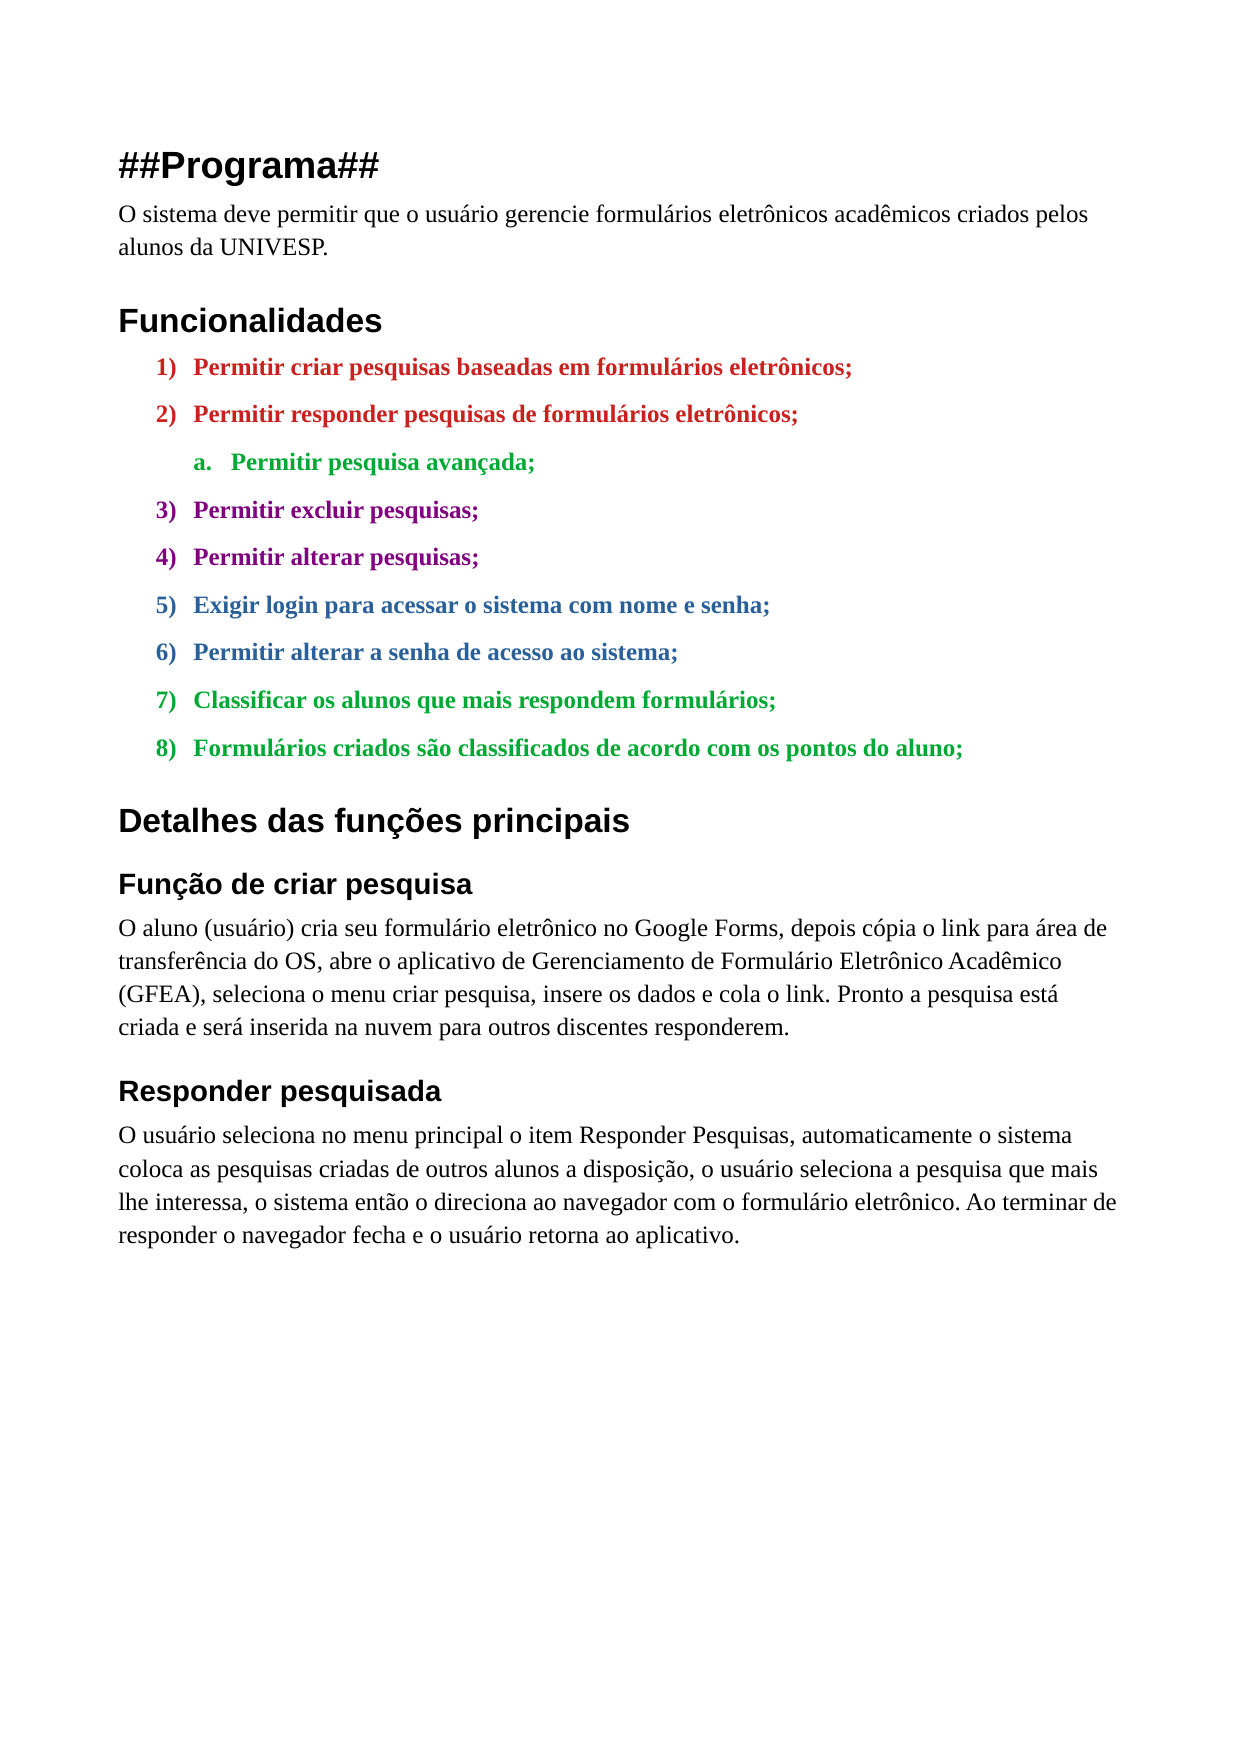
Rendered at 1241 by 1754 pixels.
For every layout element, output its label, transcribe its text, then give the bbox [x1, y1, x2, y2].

list Permitir alterar pesquisas; [156, 542, 1122, 571]
list Permitir alterar a senha de acesso ao sistema; [156, 637, 1122, 666]
list Permitir pesquisa avançada; [193, 447, 1122, 476]
text O aluno (usuário) cria seu formulário eletrônico no Google Forms, depois cópia o link para área de transferência do OS, abre o aplicativo de Gerenciamento de Formulário Eletrônico Acadêmico (GFEA), seleciona o menu criar pesquisa, insere os dados e cola o link. Pronto a pesquisa está criada e será inserida na nuvem para outros discentes responderem. [118, 913, 1122, 1041]
list Permitir criar pesquisas baseadas em formulários eletrônicos; [156, 352, 1122, 381]
text O sistema deve permitir que o usuário gerencie formulários eletrônicos acadêmicos criados pelos alunos da UNIVESP. [118, 199, 1122, 261]
list Classificar os alunos que mais respondem formulários; [156, 685, 1122, 714]
subtitle Função de criar pesquisa [118, 867, 1122, 901]
subtitle ##Programa## [118, 143, 1122, 187]
list Exigir login para acessar o sistema com nome e senha; [156, 590, 1122, 619]
subtitle Responder pesquisada [118, 1074, 1122, 1108]
subtitle Detalhes das funções principais [118, 801, 1122, 840]
subtitle Funcionalidades [118, 301, 1122, 339]
list Permitir excluir pesquisas; [156, 495, 1122, 523]
list Permitir responder pesquisas de formulários eletrônicos; [156, 399, 1122, 428]
text O usuário seleciona no menu principal o item Responder Pesquisas, automaticamente o sistema coloca as pesquisas criadas de outros alunos a disposição, o usuário seleciona a pesquisa que mais lhe interessa, o sistema então o direciona ao navegador com o formulário eletrônico. Ao terminar de responder o navegador fecha e o usuário retorna ao aplicativo. [118, 1121, 1122, 1248]
list Formulários criados são classificados de acordo com os pontos do aluno; [156, 733, 1122, 761]
